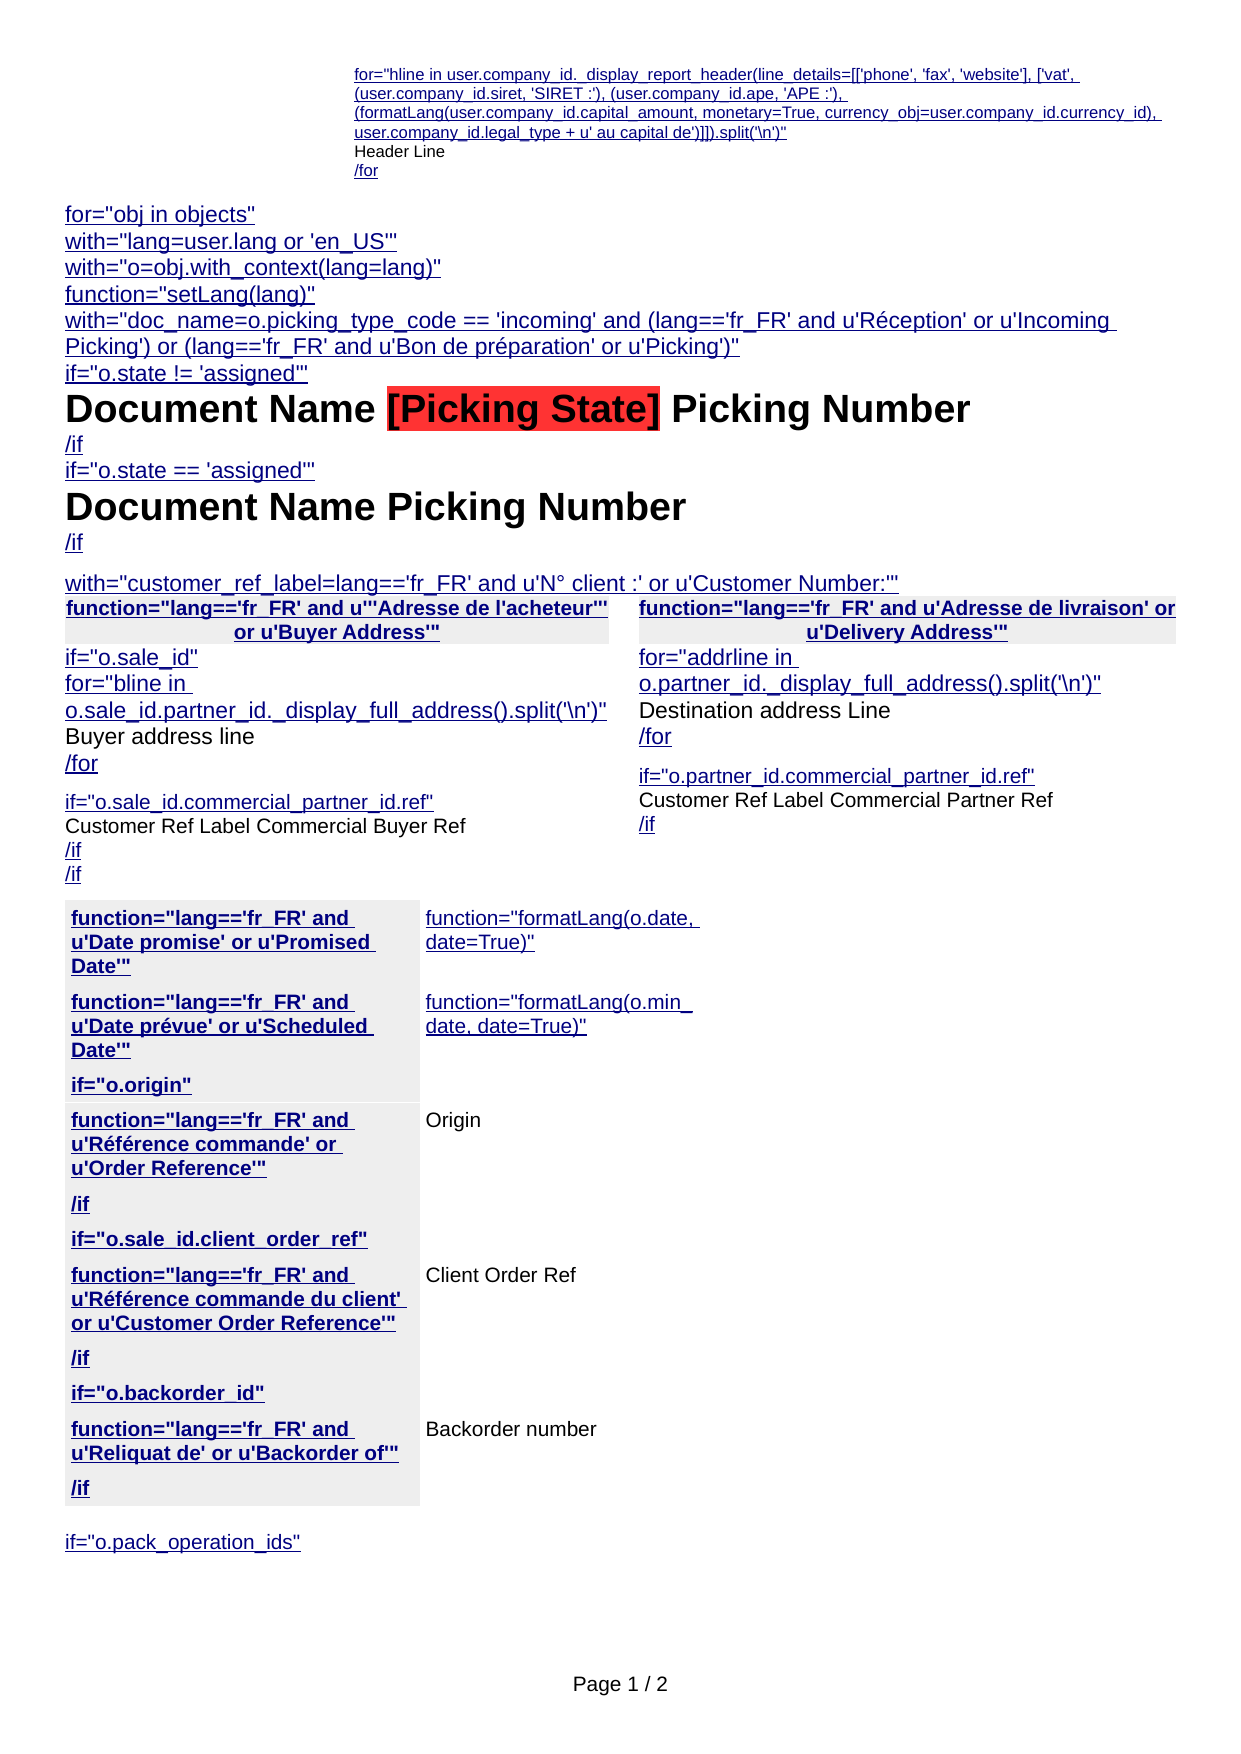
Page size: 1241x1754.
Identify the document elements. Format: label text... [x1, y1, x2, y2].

text with="lang=user.lang or 'en_US'" [65, 228, 1175, 254]
table_cell function="lang=='fr_FR' and u'Reliquat de' or u'Backorder of'" [65, 1411, 420, 1470]
table_cell function="lang=='fr_FR' and u'Date prévue' or u'Scheduled Date'" [65, 984, 420, 1067]
table_header [609, 596, 638, 644]
text function="setLang(lang)" [65, 281, 1175, 307]
text with="doc_name=o.picking_type_code == 'incoming' and (lang=='fr_FR' and u'Réception' or u'Incoming Picking') or (lang=='fr_FR' and u'Bon de préparation' or u'Picking')" [65, 307, 1175, 359]
table_cell Client Order Ref [420, 1257, 709, 1340]
table_cell [420, 1221, 709, 1257]
text /if [65, 529, 1175, 555]
table_cell for="addrline in o.partner_id._display_full_address().split('\n')" Destination address Line /for if="o.partner_id.commercial_partner_id.ref" Customer Ref Label Commercial Partner Ref /if [639, 644, 1176, 886]
table_cell [420, 1186, 709, 1221]
table_cell if="o.sale_id" for="bline in o.sale_id.partner_id._display_full_address().split('\n')" Buyer address line /for if="o.sale_id.commercial_partner_id.ref" Customer Ref Label Commercial Buyer Ref /if /if [65, 644, 609, 886]
table_cell /if [65, 1340, 420, 1375]
text with="o=obj.with_context(lang=lang)" [65, 254, 1175, 281]
table_header function="lang=='fr_FR' and u'Date promise' or u'Promised Date'" [65, 900, 420, 984]
table_cell [420, 1067, 709, 1102]
table_header function="lang=='fr_FR' and u'Adresse de livraison' or [639, 596, 1176, 617]
table_header function="formatLang(o.date, date=True)" [420, 900, 709, 984]
text for="obj in objects" [65, 201, 1175, 228]
table_cell function="lang=='fr_FR' and u'Référence commande' or u'Order Reference'" [65, 1103, 420, 1186]
table_cell [420, 1375, 709, 1411]
table_cell /if [65, 1186, 420, 1221]
table_cell Backorder number [420, 1411, 709, 1470]
subtitle Document Name [Picking State] Picking Number [65, 386, 1175, 431]
text if="o.state == 'assigned'" [65, 457, 1175, 484]
text /if [65, 431, 1175, 457]
table_cell if="o.sale_id.client_order_ref" [65, 1221, 420, 1257]
table_header u'Delivery Address'" [639, 618, 1176, 644]
table_cell [420, 1340, 709, 1375]
table_cell function="lang=='fr_FR' and u'Référence commande du client' or u'Customer Order Reference'" [65, 1257, 420, 1340]
table_header function="lang=='fr_FR' and u'''Adresse de l'acheteur''' or u'Buyer Address'" [65, 596, 609, 644]
table_cell if="o.backorder_id" [65, 1375, 420, 1411]
text with="customer_ref_label=lang=='fr_FR' and u'N° client :' or u'Customer Number:'" [65, 570, 1175, 596]
table_cell if="o.origin" [65, 1067, 420, 1102]
subtitle Document Name Picking Number [65, 484, 1175, 529]
table_header [792, 900, 856, 1506]
table_header [65, 900, 792, 1506]
table_cell [609, 644, 638, 886]
text if="o.state != 'assigned'" [65, 359, 1175, 386]
text if="o.pack_operation_ids" [65, 1530, 1175, 1554]
table_cell /if [65, 1470, 420, 1506]
table_header [856, 900, 1176, 1506]
table_cell Origin [420, 1103, 709, 1186]
table_cell function="formatLang(o.min_date, date=True)" [420, 984, 709, 1067]
table_cell [420, 1470, 709, 1506]
